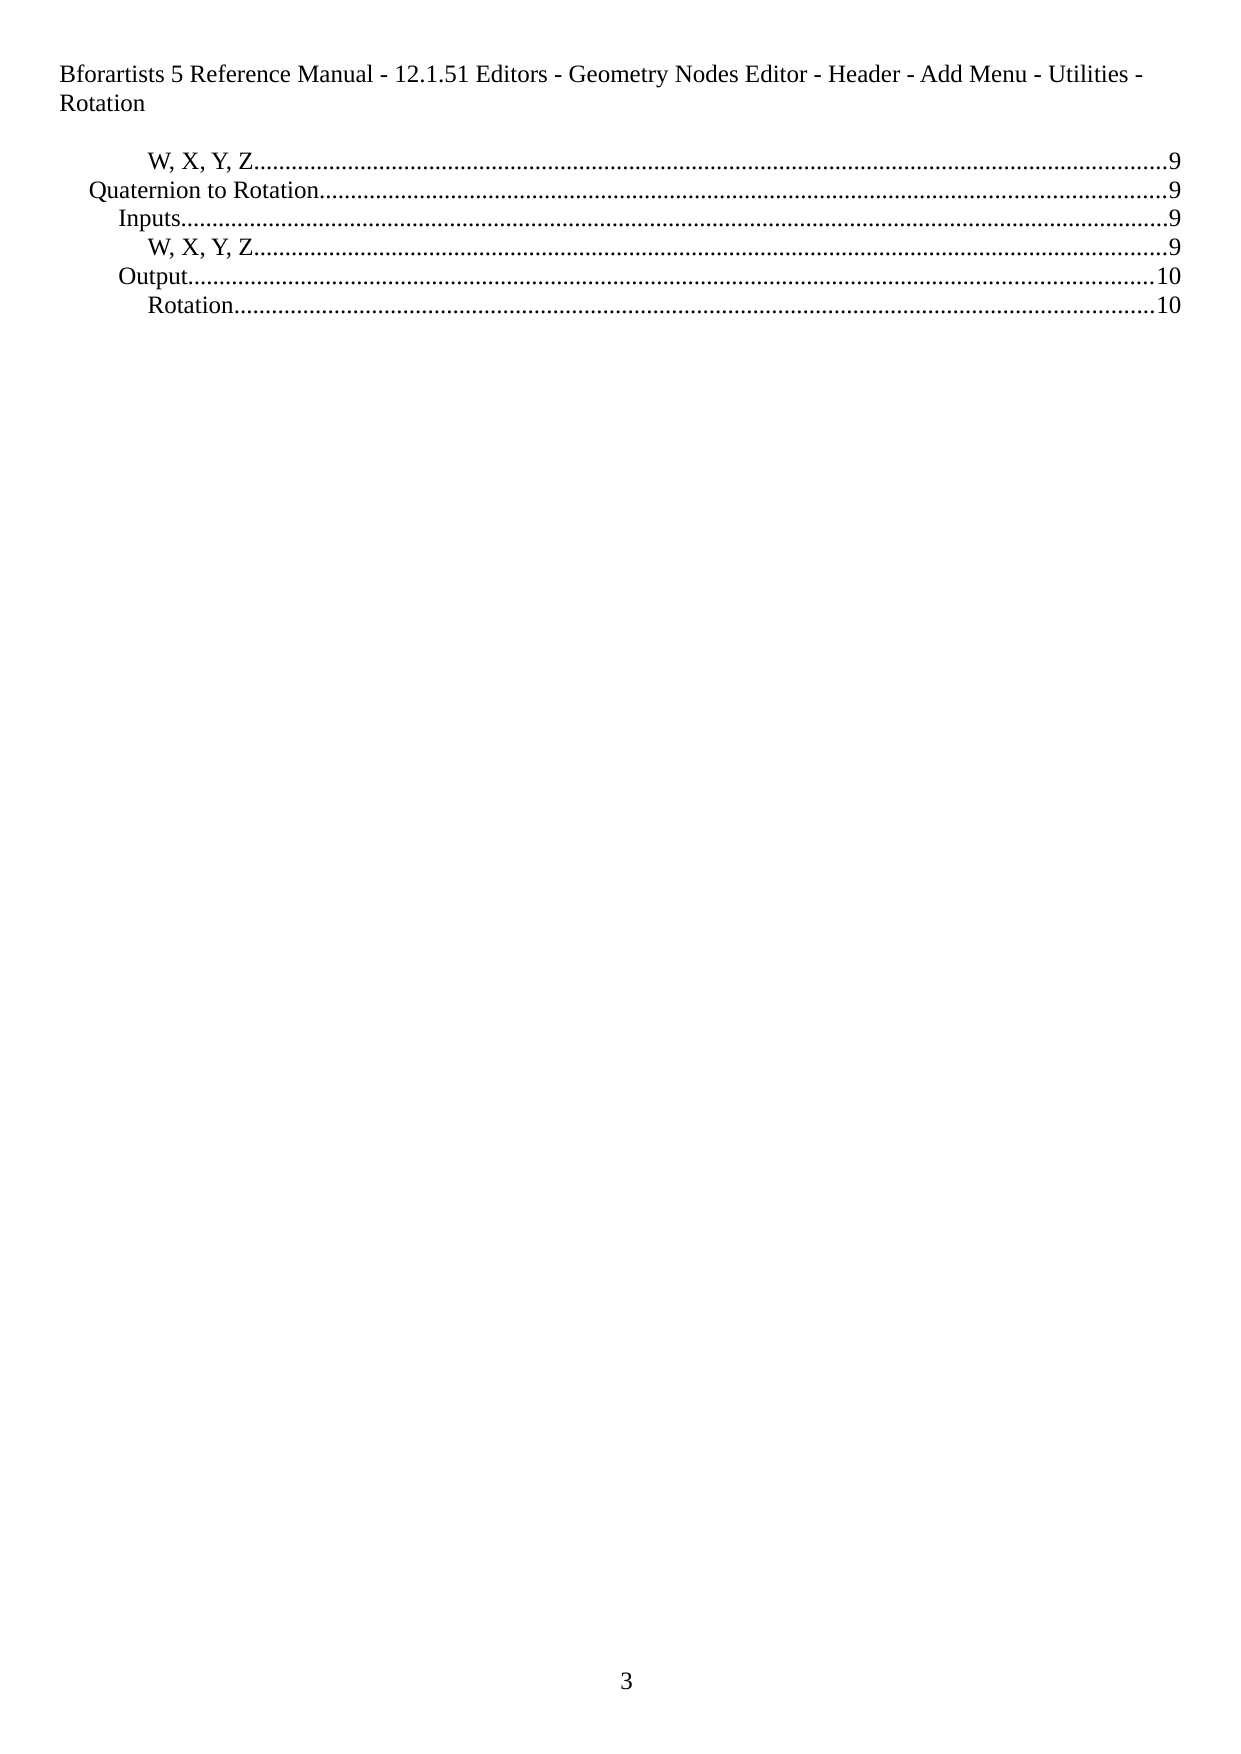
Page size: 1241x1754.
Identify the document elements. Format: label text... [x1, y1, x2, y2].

text W, X, Y, Z 9 [147, 146, 1181, 175]
text Inputs 9 [118, 203, 1181, 232]
text Quaternion to Rotation 9 [88, 175, 1181, 203]
text Rotation 10 [147, 290, 1181, 318]
text Output 10 [118, 261, 1181, 290]
text W, X, Y, Z 9 [147, 232, 1181, 261]
